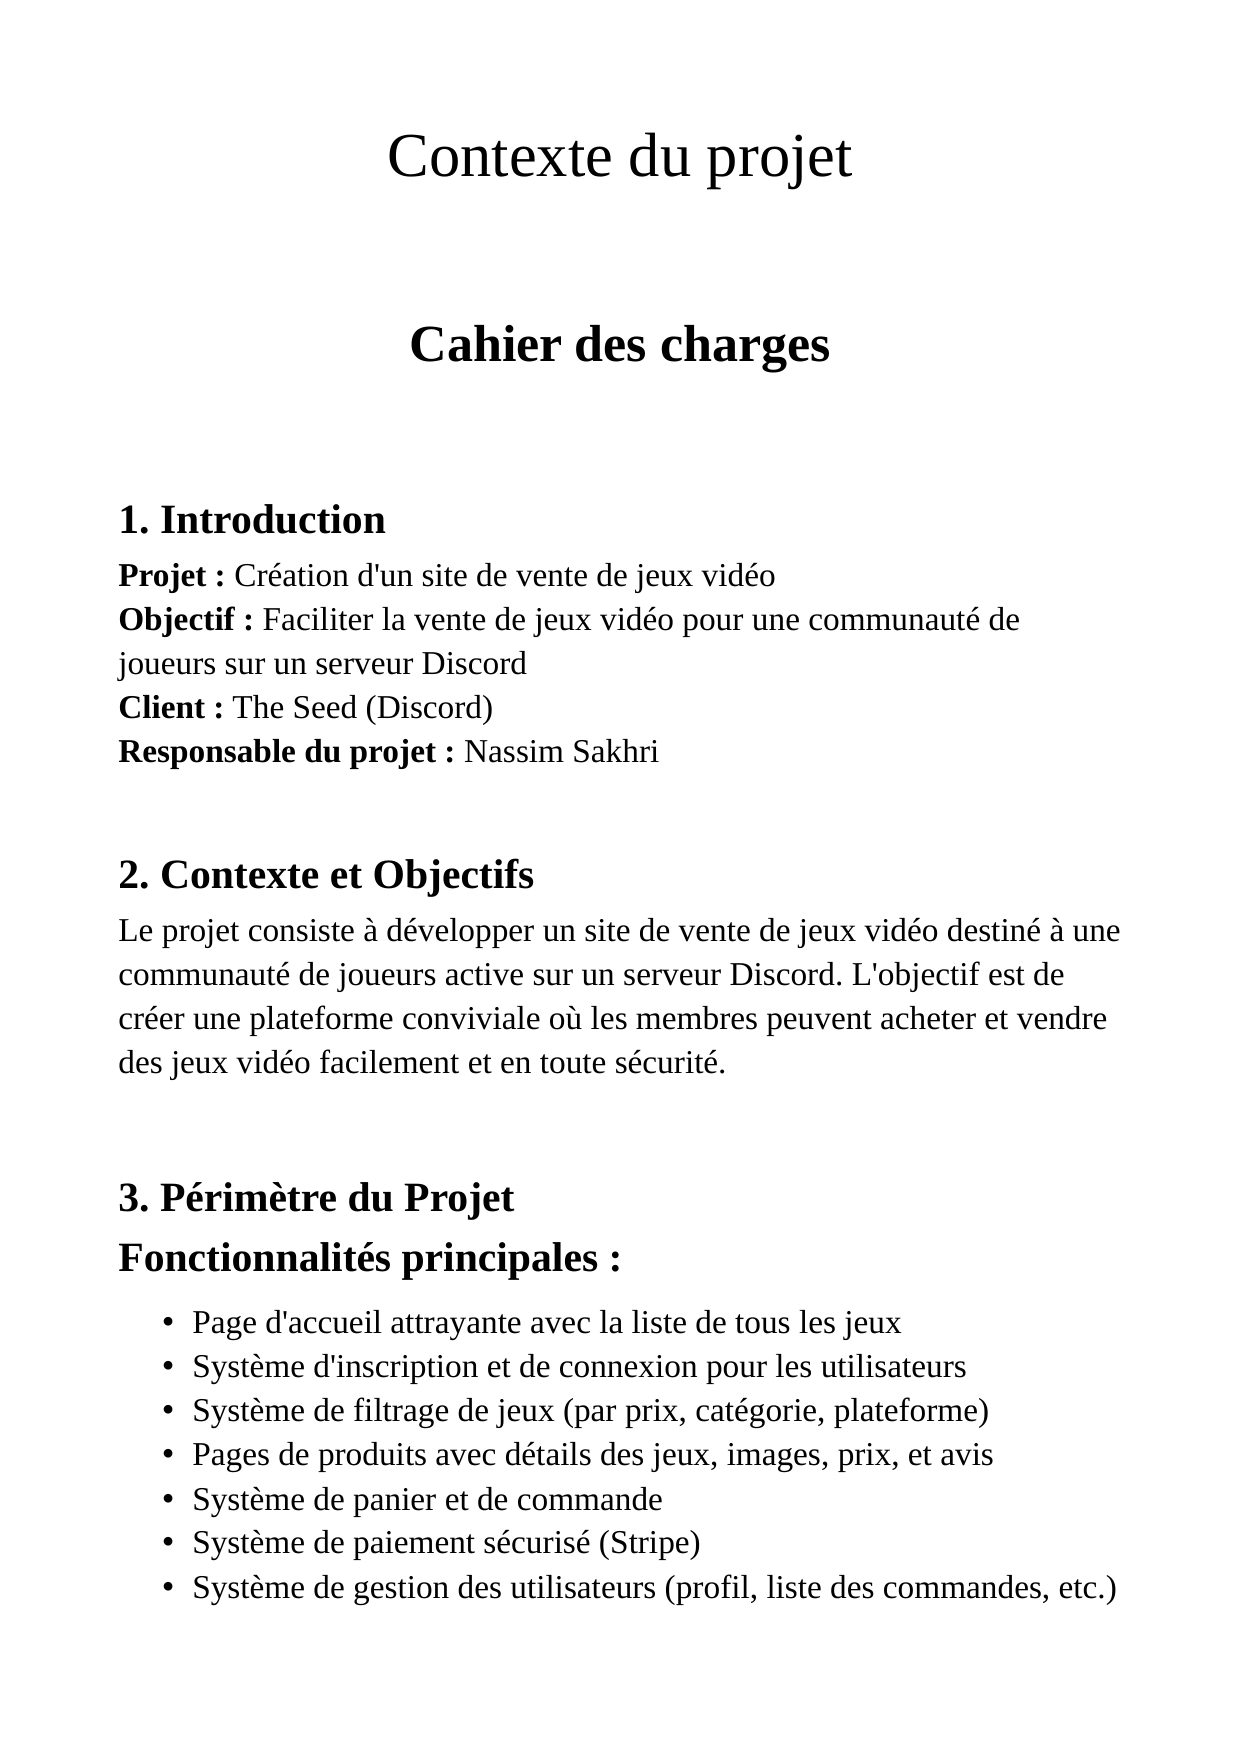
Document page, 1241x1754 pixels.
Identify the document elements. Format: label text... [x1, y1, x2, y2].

list Système de paiement sécurisé (Stripe) [162, 1523, 1122, 1561]
subtitle 2. Contexte et Objectifs [118, 850, 1122, 898]
list Système de gestion des utilisateurs (profil, liste des commandes, etc.) [162, 1567, 1122, 1605]
text Projet : Création d'un site de vente de jeux vidéo Objectif : Faciliter la vente de jeux vidéo pour une communauté de joueurs sur un serveur Discord Client : The Seed (Discord) Responsable du projet : Nassim Sakhri [118, 555, 1122, 769]
subtitle Cahier des charges [118, 312, 1122, 372]
text Le projet consiste à développer un site de vente de jeux vidéo destiné à une communauté de joueurs active sur un serveur Discord. L'objectif est de créer une plateforme conviviale où les membres peuvent acheter et vendre des jeux vidéo facilement et en toute sécurité. [118, 910, 1122, 1081]
subtitle Contexte du projet [118, 118, 1122, 190]
list Système de panier et de commande [162, 1479, 1122, 1517]
list Page d'accueil attrayante avec la liste de tous les jeux [162, 1302, 1122, 1341]
text Fonctionnalités principales : [118, 1233, 1122, 1281]
subtitle 3. Périmètre du Projet [118, 1172, 1122, 1220]
list Système d'inscription et de connexion pour les utilisateurs [162, 1347, 1122, 1385]
subtitle 1. Introduction [118, 494, 1122, 542]
list Pages de produits avec détails des jeux, images, prix, et avis [162, 1435, 1122, 1473]
list Système de filtrage de jeux (par prix, catégorie, plateforme) [162, 1391, 1122, 1429]
